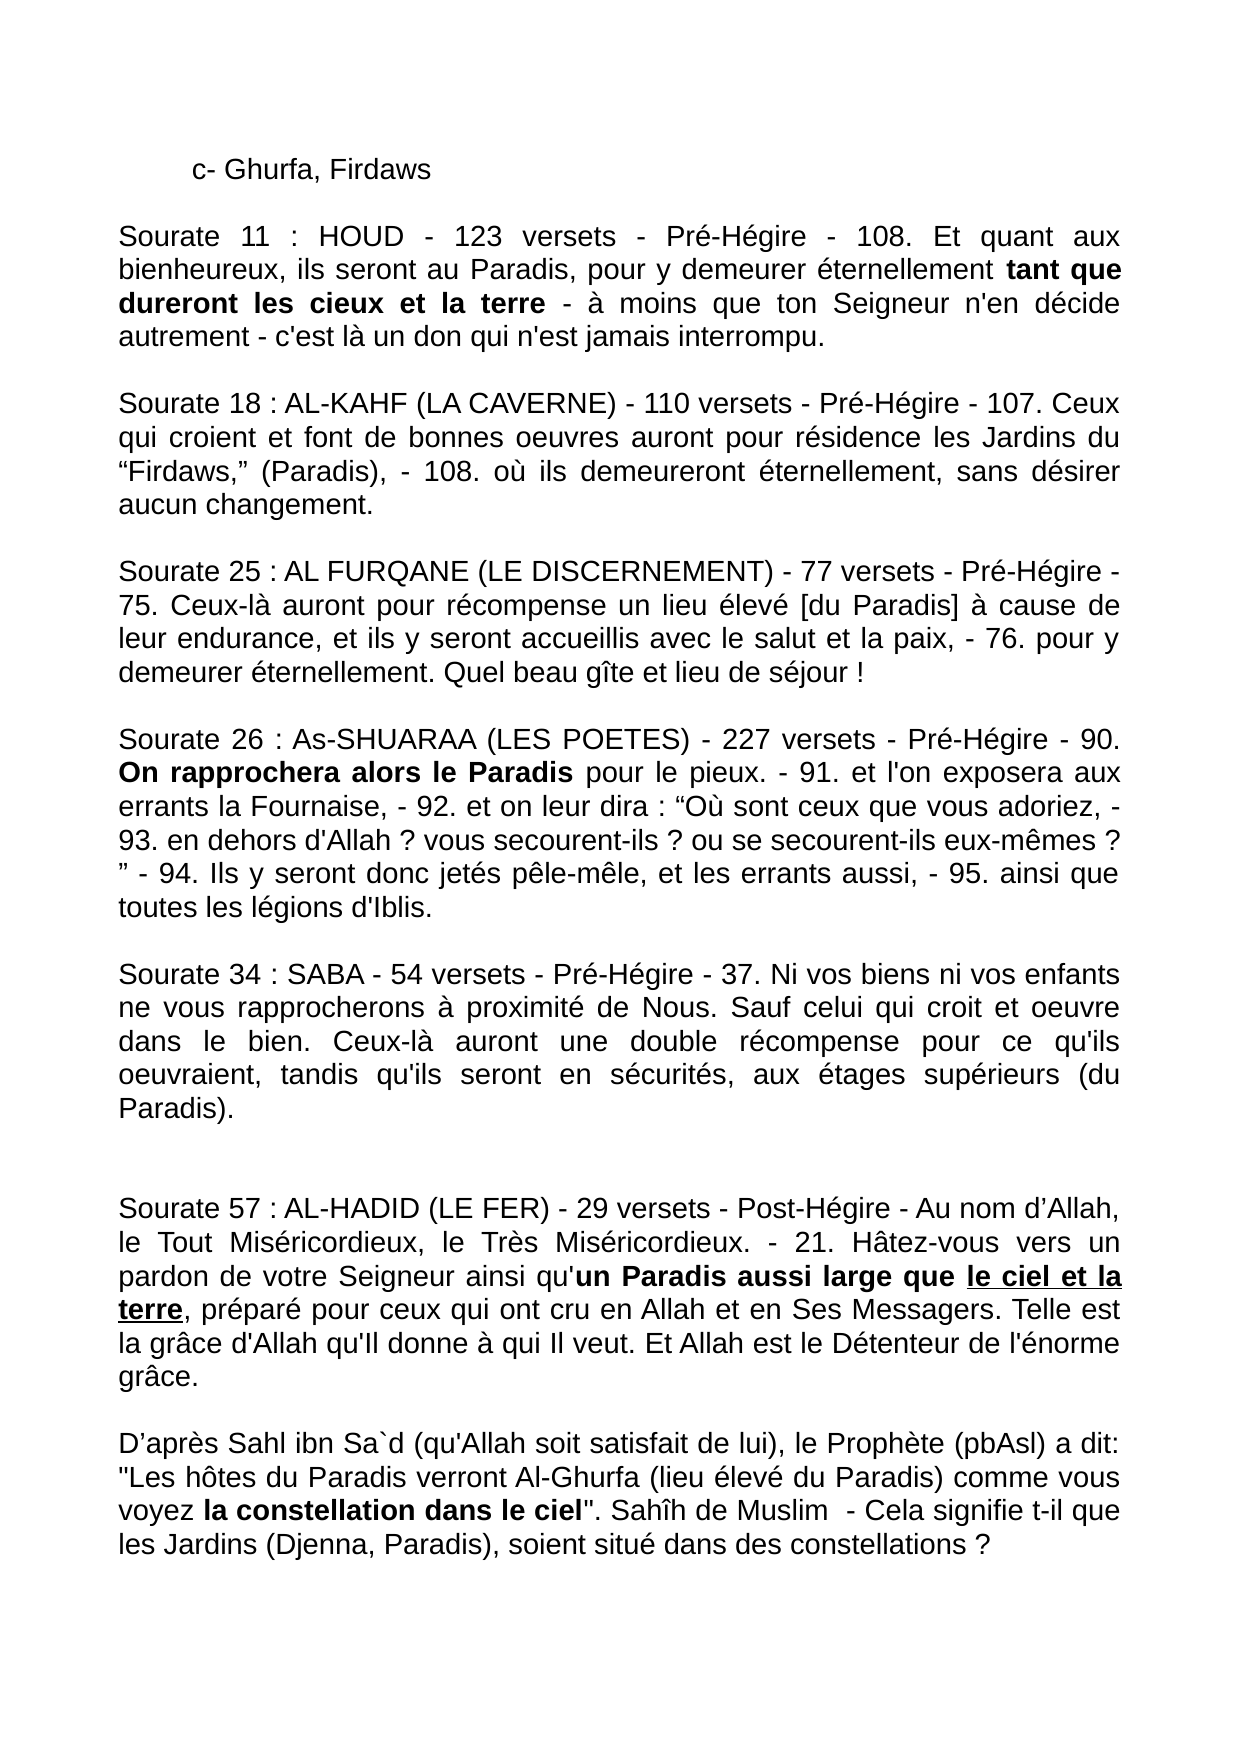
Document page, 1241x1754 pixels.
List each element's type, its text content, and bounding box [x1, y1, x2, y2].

text Sourate 11 : HOUD - 123 versets - Pré-Hégire - 108. Et quant aux bienheureux, ils seront au Paradis, pour y demeurer éternellement tant que dureront les cieux et la terre - à moins que ton Seigneur n'en décide autrement - c'est là un don qui n'est jamais interrompu. [118, 219, 1122, 353]
text Sourate 26 : As-SHUARAA (LES POETES) - 227 versets - Pré-Hégire - 90. On rapprochera alors le Paradis pour le pieux. - 91. et l'on exposera aux errants la Fournaise, - 92. et on leur dira : “Où sont ceux que vous adoriez, - 93. en dehors d'Allah ? vous secourent-ils ? ou se secourent-ils eux-mêmes ? ” - 94. Ils y seront donc jetés pêle-mêle, et les errants aussi, - 95. ainsi que toutes les légions d'Iblis. [118, 722, 1122, 923]
text Sourate 25 : AL FURQANE (LE DISCERNEMENT) - 77 versets - Pré-Hégire - 75. Ceux-là auront pour récompense un lieu élevé [du Paradis] à cause de leur endurance, et ils y seront accueillis avec le salut et la paix, - 76. pour y demeurer éternellement. Quel beau gîte et lieu de séjour ! [118, 554, 1122, 688]
text Sourate 57 : AL-HADID (LE FER) - 29 versets - Post-Hégire - Au nom d’Allah, le Tout Miséricordieux, le Très Miséricordieux. - 21. Hâtez-vous vers un pardon de votre Seigneur ainsi qu'un Paradis aussi large que le ciel et la terre, préparé pour ceux qui ont cru en Allah et en Ses Messagers. Telle est la grâce d'Allah qu'Il donne à qui Il veut. Et Allah est le Détenteur de l'énorme grâce. [118, 1191, 1122, 1393]
text D’après Sahl ibn Sa`d (qu'Allah soit satisfait de lui), le Prophète (pbAsl) a dit: "Les hôtes du Paradis verront Al-Ghurfa (lieu élevé du Paradis) comme vous voyez la constellation dans le ciel". Sahîh de Muslim - Cela signifie t-il que les Jardins (Djenna, Paradis), soient situé dans des constellations ? [118, 1426, 1122, 1560]
text Sourate 18 : AL-KAHF (LA CAVERNE) - 110 versets - Pré-Hégire - 107. Ceux qui croient et font de bonnes oeuvres auront pour résidence les Jardins du “Firdaws,” (Paradis), - 108. où ils demeureront éternellement, sans désirer aucun changement. [118, 386, 1122, 521]
text Sourate 34 : SABA - 54 versets - Pré-Hégire - 37. Ni vos biens ni vos enfants ne vous rapprocherons à proximité de Nous. Sauf celui qui croit et oeuvre dans le bien. Ceux-là auront une double récompense pour ce qu'ils oeuvraient, tandis qu'ils seront en sécurités, aux étages supérieurs (du Paradis). [118, 957, 1122, 1124]
text c- Ghurfa, Firdaws [118, 152, 1122, 185]
